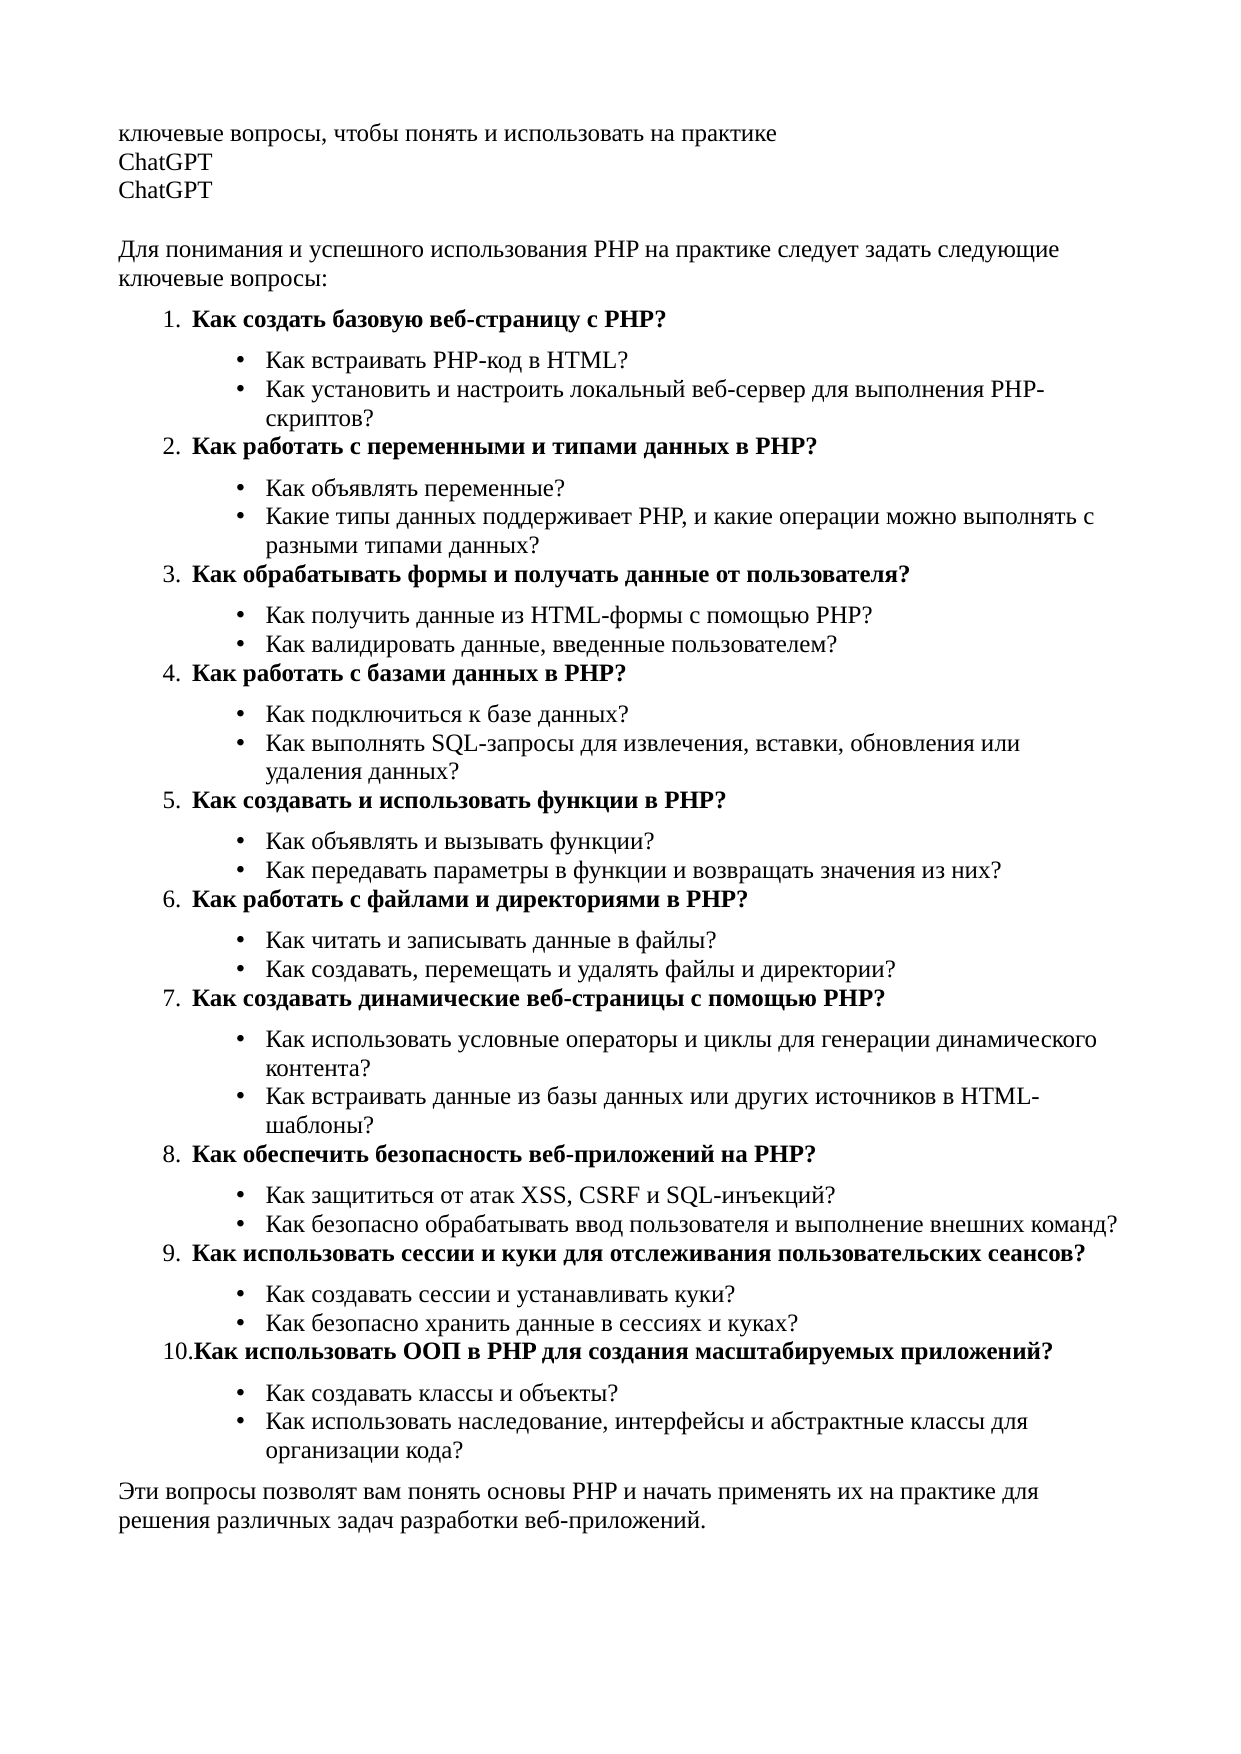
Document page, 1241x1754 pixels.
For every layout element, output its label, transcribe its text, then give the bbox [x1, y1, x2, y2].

list Как обрабатывать формы и получать данные от пользователя? [162, 559, 1122, 588]
list Как валидировать данные, введенные пользователем? [236, 629, 1122, 658]
list Как получить данные из HTML-формы с помощью PHP? [236, 600, 1122, 629]
list Как создавать динамические веб-страницы с помощью PHP? [162, 983, 1122, 1011]
list Какие типы данных поддерживает PHP, и какие операции можно выполнять с разными типами данных? [236, 501, 1122, 559]
list Как использовать наследование, интерфейсы и абстрактные классы для организации кода? [236, 1406, 1122, 1464]
list Как объявлять и вызывать функции? [236, 826, 1122, 855]
list Как использовать ООП в PHP для создания масштабируемых приложений? [162, 1336, 1122, 1365]
list Как безопасно хранить данные в сессиях и куках? [236, 1308, 1122, 1336]
list Как создавать и использовать функции в PHP? [162, 785, 1122, 814]
list Как работать с файлами и директориями в PHP? [162, 884, 1122, 913]
text ключевые вопросы, чтобы понять и использовать на практике [118, 118, 1122, 147]
list Как подключиться к базе данных? [236, 699, 1122, 728]
list Как работать с базами данных в PHP? [162, 658, 1122, 686]
list Как выполнять SQL-запросы для извлечения, вставки, обновления или удаления данных? [236, 728, 1122, 785]
list Как объявлять переменные? [236, 473, 1122, 501]
list Как работать с переменными и типами данных в PHP? [162, 431, 1122, 460]
list Как передавать параметры в функции и возвращать значения из них? [236, 855, 1122, 884]
text Эти вопросы позволят вам понять основы PHP и начать применять их на практике для решения различных задач разработки веб-приложений. [118, 1476, 1122, 1534]
list Как создать базовую веб-страницу с PHP? [162, 304, 1122, 333]
list Как защититься от атак XSS, CSRF и SQL-инъекций? [236, 1180, 1122, 1209]
list Как обеспечить безопасность веб-приложений на PHP? [162, 1139, 1122, 1168]
list Как использовать сессии и куки для отслеживания пользовательских сеансов? [162, 1238, 1122, 1266]
list Как создавать, перемещать и удалять файлы и директории? [236, 954, 1122, 983]
text ChatGPT [118, 176, 1122, 204]
list Как встраивать PHP-код в HTML? [236, 345, 1122, 374]
list Как читать и записывать данные в файлы? [236, 925, 1122, 954]
text ChatGPT [118, 147, 1122, 176]
text Для понимания и успешного использования PHP на практике следует задать следующие ключевые вопросы: [118, 234, 1122, 291]
list Как создавать сессии и устанавливать куки? [236, 1279, 1122, 1308]
list Как встраивать данные из базы данных или других источников в HTML-шаблоны? [236, 1081, 1122, 1139]
list Как установить и настроить локальный веб-сервер для выполнения PHP-скриптов? [236, 374, 1122, 431]
list Как создавать классы и объекты? [236, 1378, 1122, 1406]
list Как использовать условные операторы и циклы для генерации динамического контента? [236, 1024, 1122, 1081]
list Как безопасно обрабатывать ввод пользователя и выполнение внешних команд? [236, 1209, 1122, 1238]
